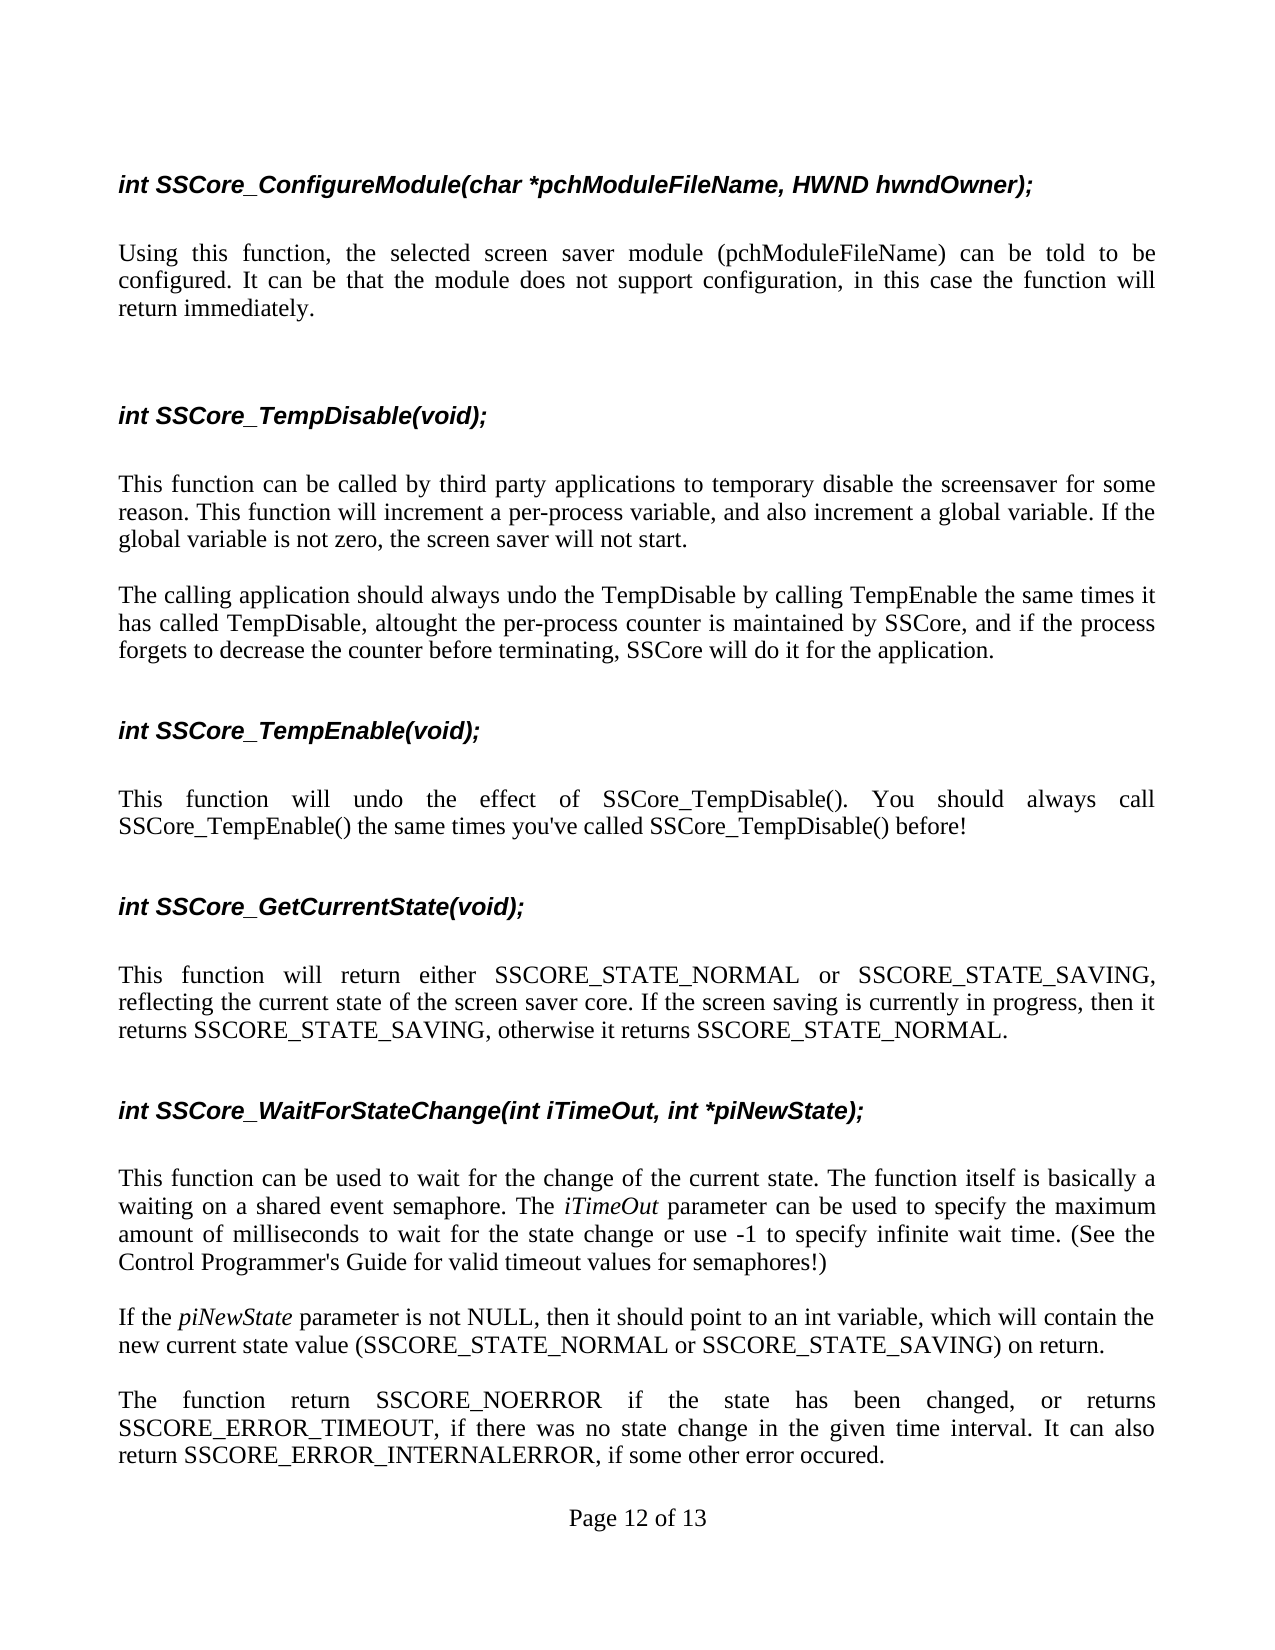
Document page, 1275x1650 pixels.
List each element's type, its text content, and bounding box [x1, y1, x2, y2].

text Using this function, the selected screen saver module (pchModuleFileName) can be told to be configured. It can be that the module does not support configuration, in this case the function will return immediately. [118, 239, 1157, 322]
subtitle int SSCore_TempEnable(void); [118, 717, 1157, 744]
subtitle int SSCore_GetCurrentState(void); [118, 893, 1157, 921]
text This function will return either SSCORE_STATE_NORMAL or SSCORE_STATE_SAVING, reflecting the current state of the screen saver core. If the screen saving is currently in progress, then it returns SSCORE_STATE_SAVING, otherwise it returns SSCORE_STATE_NORMAL. [118, 961, 1157, 1044]
text This function will undo the effect of SSCore_TempDisable(). You should always call SSCore_TempEnable() the same times you've called SSCore_TempDisable() before! [118, 785, 1157, 840]
subtitle int SSCore_WaitForStateChange(int iTimeOut, int *piNewState); [118, 1097, 1157, 1124]
text The calling application should always undo the TempDisable by calling TempEnable the same times it has called TempDisable, altought the per-process counter is maintained by SSCore, and if the process forgets to decrease the counter before terminating, SSCore will do it for the application. [118, 581, 1157, 664]
subtitle int SSCore_ConfigureModule(char *pchModuleFileName, HWND hwndOwner); [118, 171, 1157, 198]
text This function can be called by third party applications to temporary disable the screensaver for some reason. This function will increment a per-process variable, and also increment a global variable. If the global variable is not zero, the screen saver will not start. [118, 470, 1157, 553]
subtitle int SSCore_TempDisable(void); [118, 402, 1157, 430]
text The function return SSCORE_NOERROR if the state has been changed, or returns SSCORE_ERROR_TIMEOUT, if there was no state change in the given time interval. It can also return SSCORE_ERROR_INTERNALERROR, if some other error occured. [118, 1386, 1157, 1469]
text This function can be used to wait for the change of the current state. The function itself is basically a waiting on a shared event semaphore. The iTimeOut parameter can be used to specify the maximum amount of milliseconds to wait for the state change or use -1 to specify infinite wait time. (See the Control Programmer's Guide for valid timeout values for semaphores!) [118, 1164, 1157, 1275]
text If the piNewState parameter is not NULL, then it should point to an int variable, which will contain the new current state value (SSCORE_STATE_NORMAL or SSCORE_STATE_SAVING) on return. [118, 1303, 1157, 1358]
